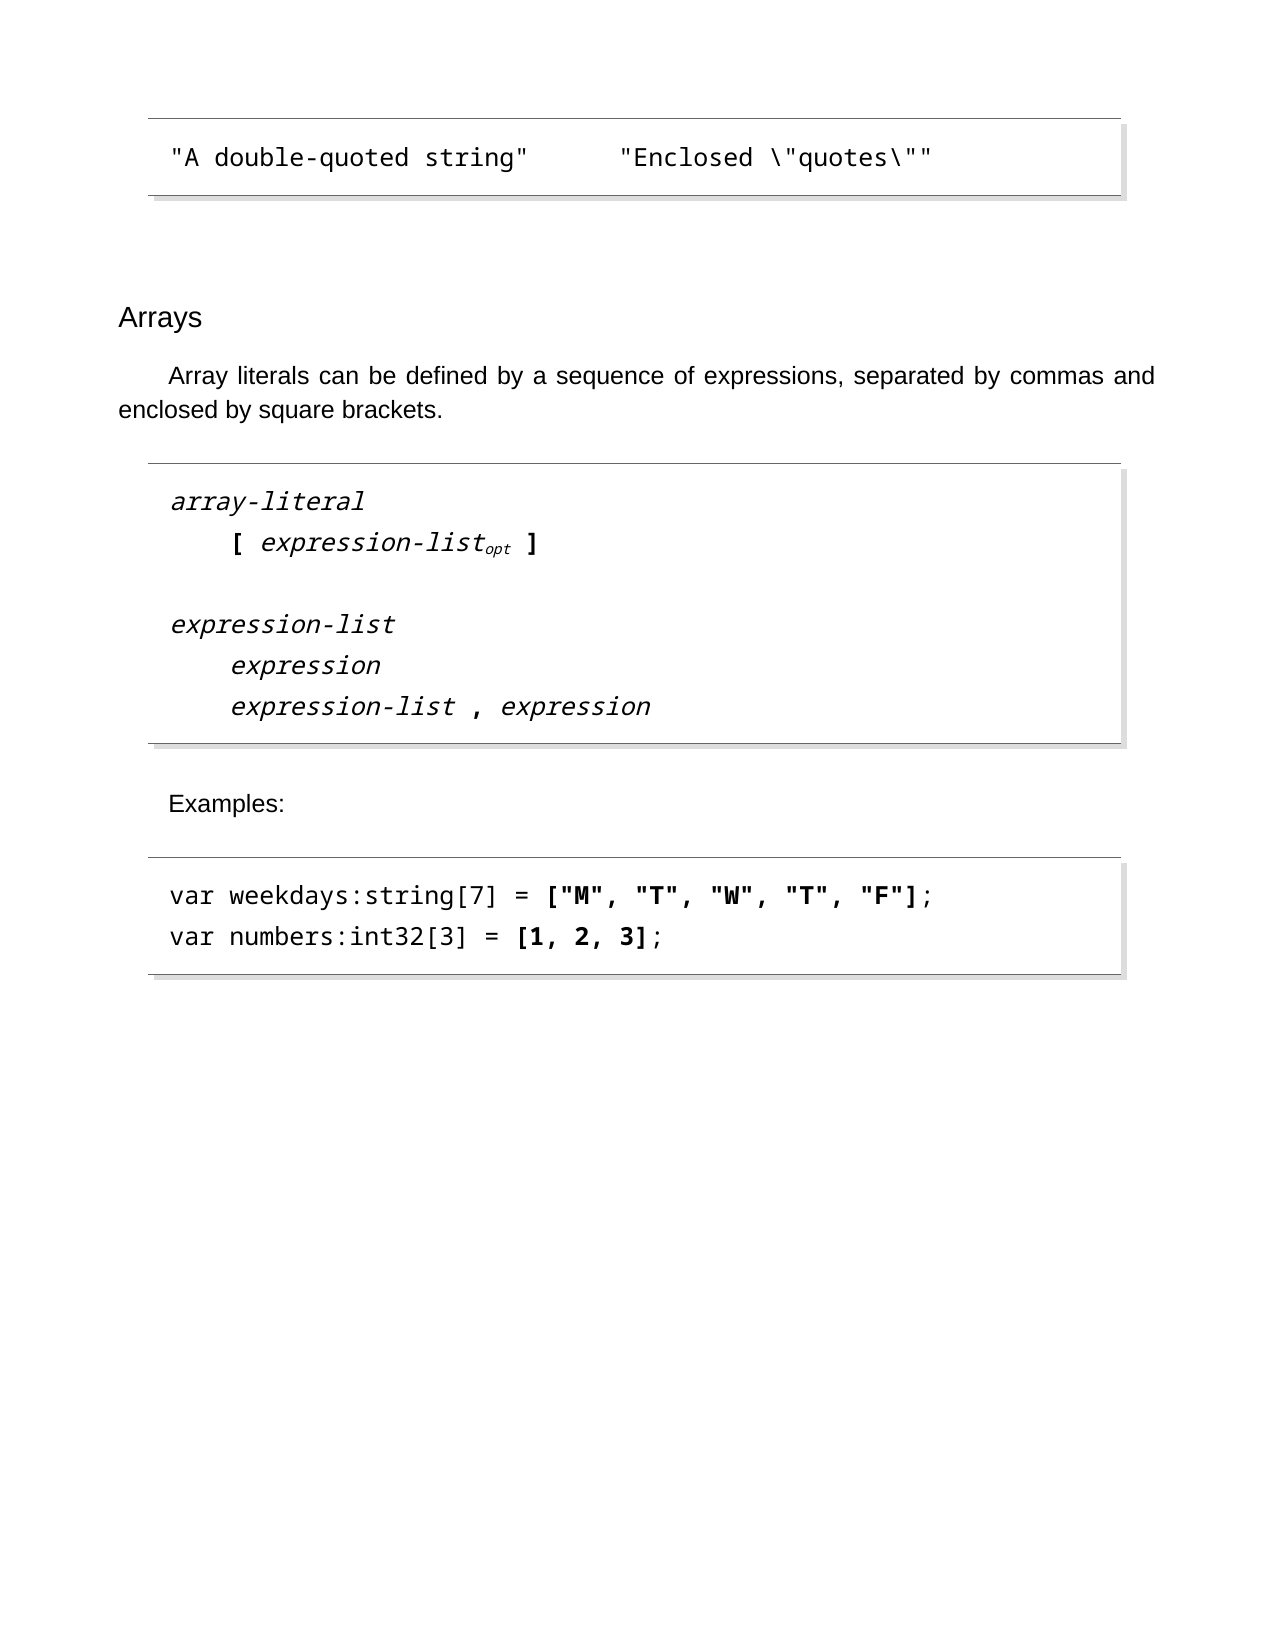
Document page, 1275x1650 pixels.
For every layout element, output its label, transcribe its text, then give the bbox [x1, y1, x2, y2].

text var numbers:int32[3] = [1, 2, 3]; [148, 897, 1121, 974]
text "A double-quoted string" "Enclosed \"quotes\"" [148, 119, 1121, 194]
text Examples: [118, 789, 1157, 818]
text expression-list , expression [148, 667, 1121, 743]
text expression-list [148, 585, 1121, 626]
text var weekdays:string[7] = ["M", "T", "W", "T", "F"]; [148, 858, 1121, 897]
text Array literals can be defined by a sequence of expressions, separated by commas and enclosed by square brackets. [118, 361, 1157, 424]
text [ expression-listopt ] [148, 504, 1121, 559]
subtitle Arrays [118, 300, 1157, 334]
text expression [148, 626, 1121, 667]
text array-literal [148, 464, 1121, 504]
